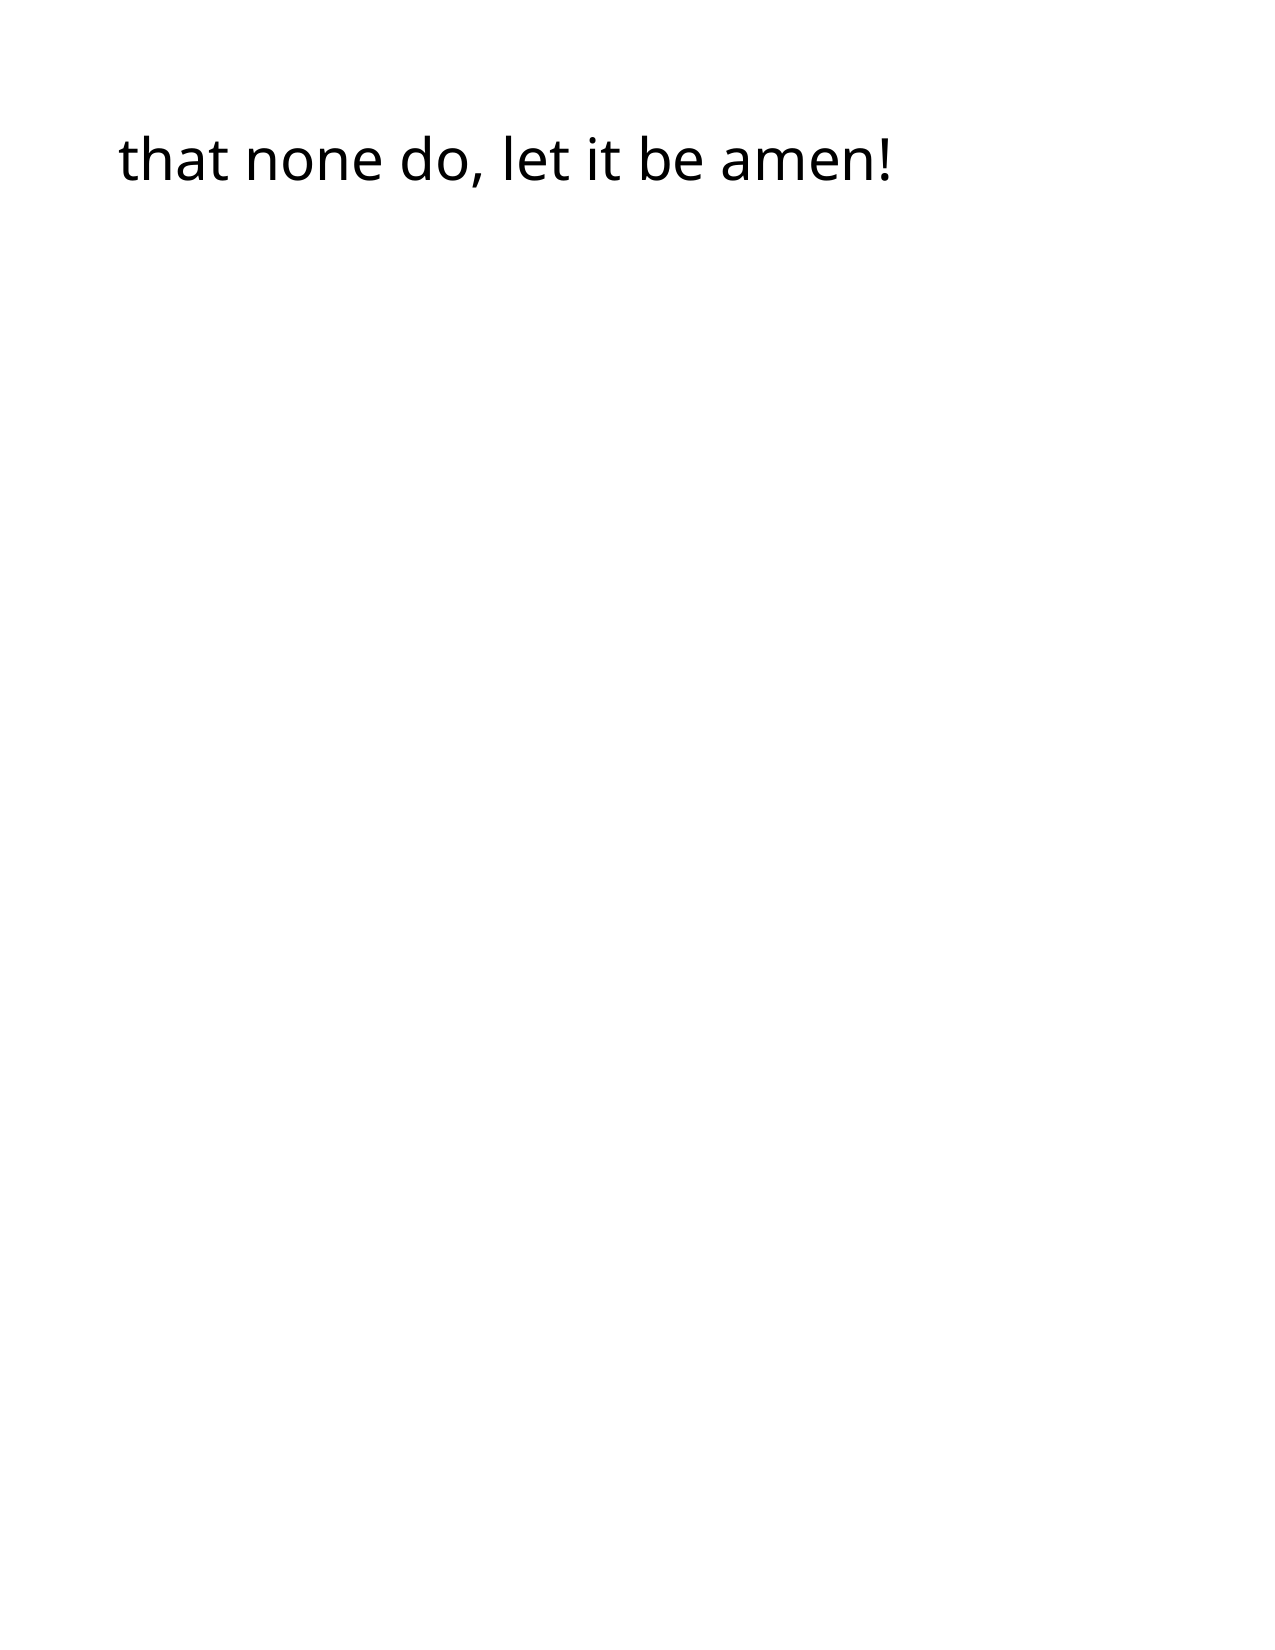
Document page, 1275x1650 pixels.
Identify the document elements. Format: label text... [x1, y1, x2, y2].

text that none do, let it be amen! [118, 118, 1157, 198]
